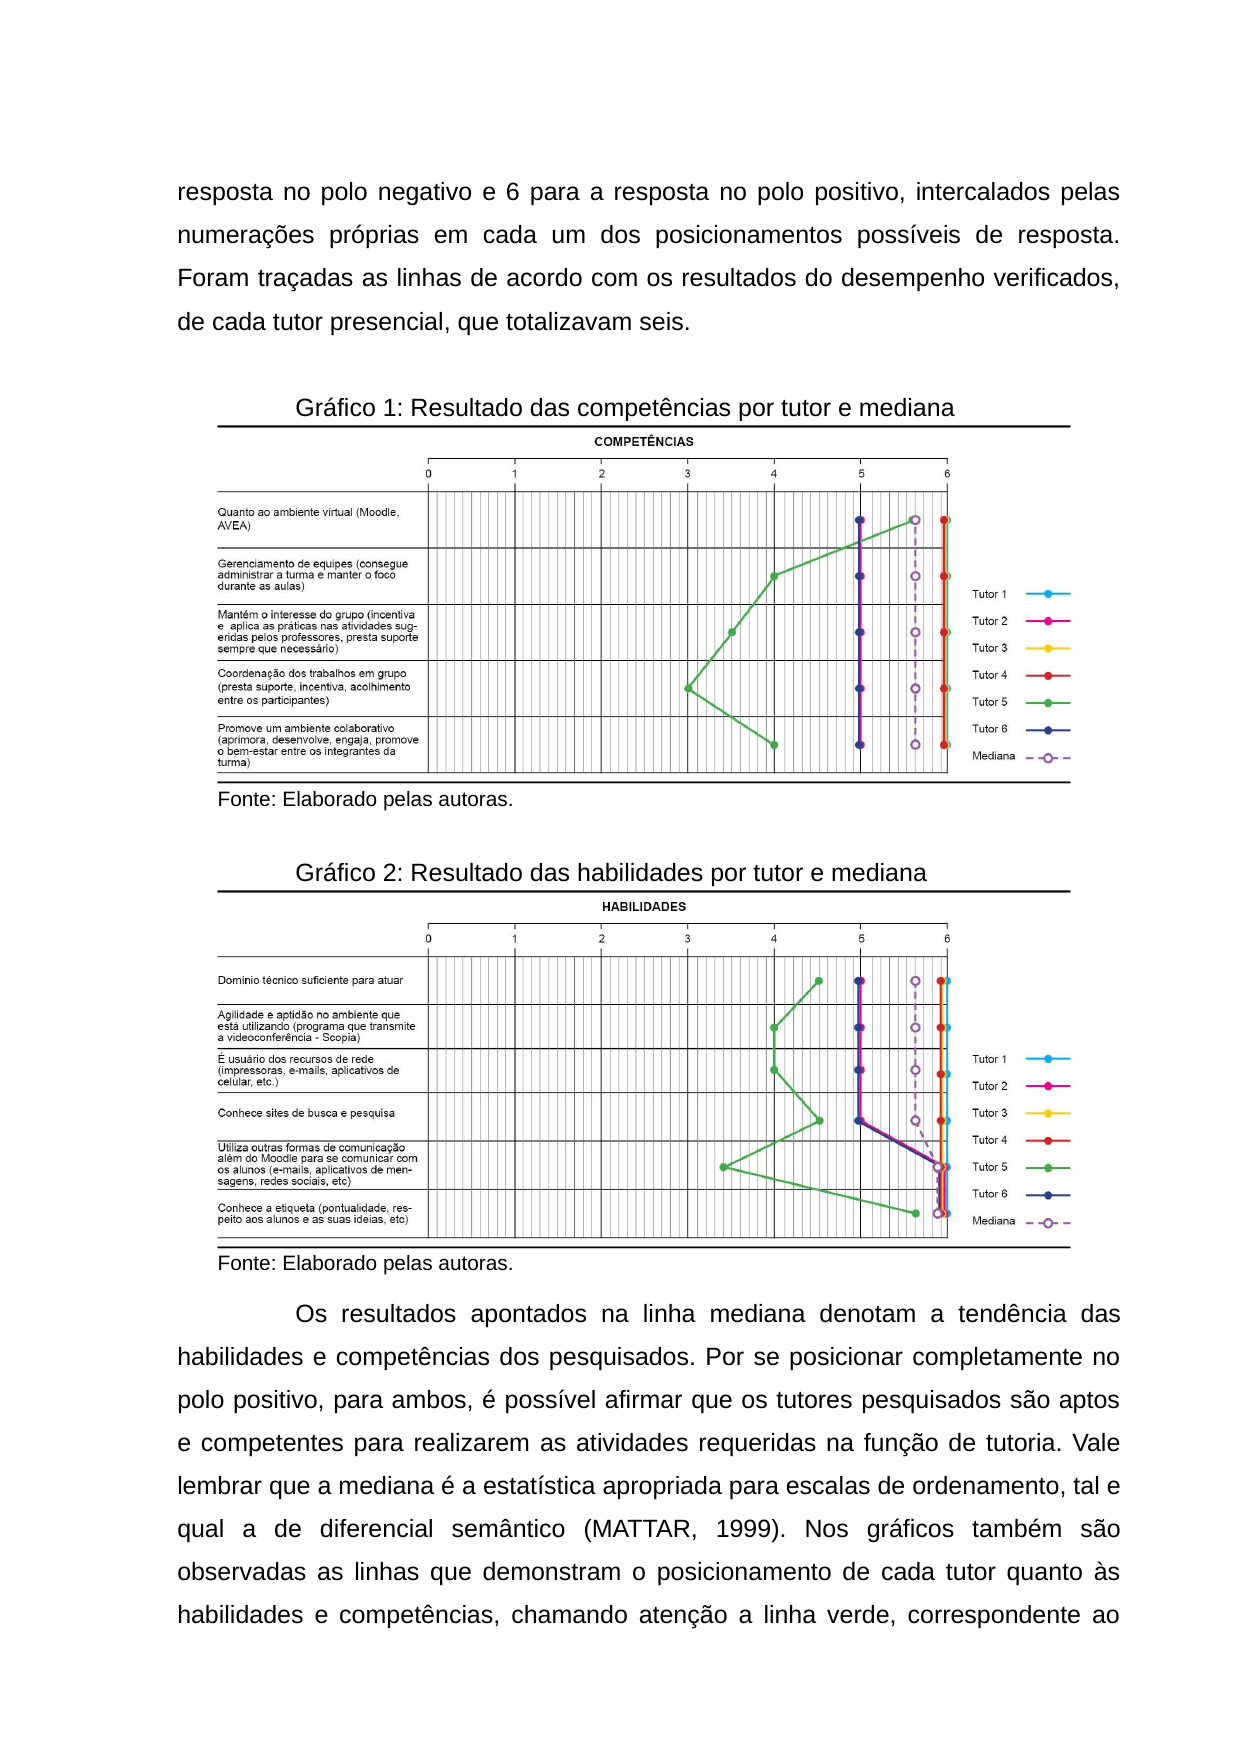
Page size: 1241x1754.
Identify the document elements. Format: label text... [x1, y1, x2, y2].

text Gráfico 2: Resultado das habilidades por tutor e mediana [177, 858, 1122, 887]
picture [177, 421, 1123, 787]
text resposta no polo negativo e 6 para a resposta no polo positivo, intercalados pelas numerações próprias em cada um dos posicionamentos possíveis de resposta. Foram traçadas as linhas de acordo com os resultados do desempenho verificados, de cada tutor presencial, que totalizavam seis. [177, 177, 1122, 335]
text Os resultados apontados na linha mediana denotam a tendência das habilidades e competências dos pesquisados. Por se posicionar completamente no polo positivo, para ambos, é possível afirmar que os tutores pesquisados são aptos e competentes para realizarem as atividades requeridas na função de tutoria. Vale lembrar que a mediana é a estatística apropriada para escalas de ordenamento, tal e qual a de diferencial semântico (MATTAR, 1999). Nos gráficos também são observadas as linhas que demonstram o posicionamento de cada tutor quanto às habilidades e competências, chamando atenção a linha verde, correspondente ao [177, 1298, 1122, 1629]
text Fonte: Elaborado pelas autoras. [177, 1251, 1122, 1274]
text Gráfico 1: Resultado das competências por tutor e mediana [177, 393, 1122, 421]
picture [177, 887, 1123, 1251]
text Fonte: Elaborado pelas autoras. [177, 787, 1122, 811]
